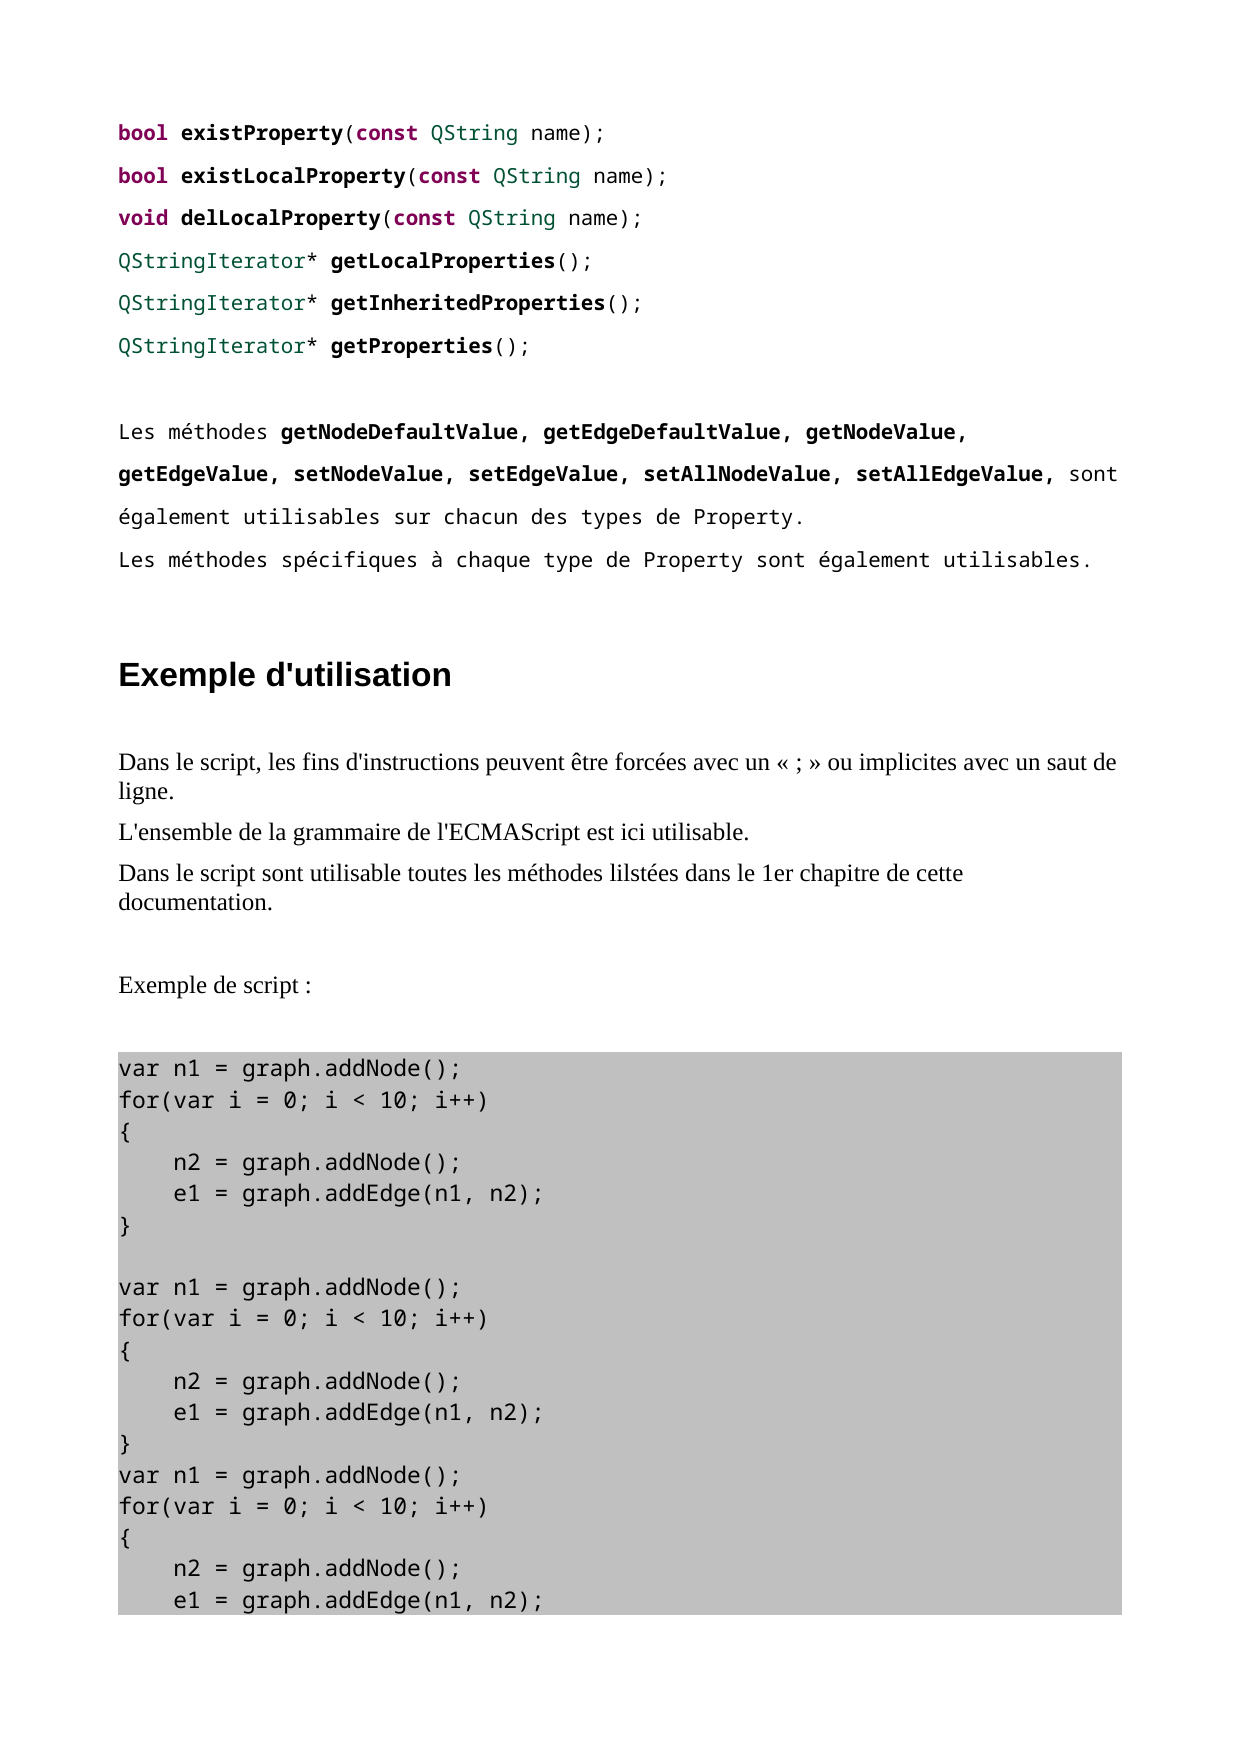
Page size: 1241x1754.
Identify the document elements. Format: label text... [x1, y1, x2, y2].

text bool existLocalProperty(const QString name); [118, 161, 1122, 189]
text L'ensemble de la grammaire de l'ECMAScript est ici utilisable. [118, 817, 1122, 846]
text Les méthodes getNodeDefaultValue, getEdgeDefaultValue, getNodeValue, getEdgeValue, setNodeValue, setEdgeValue, setAllNodeValue, setAllEdgeValue, sont également utilisables sur chacun des types de Property. Les méthodes spécifiques à chaque type de Property sont également utilisables. [118, 417, 1122, 573]
subtitle Exemple d'utilisation [118, 655, 1122, 693]
text bool existProperty(const QString name); [118, 118, 1122, 147]
text void delLocalProperty(const QString name); [118, 203, 1122, 232]
text Exemple de script : [118, 970, 1122, 998]
text var n1 = graph.addNode(); for(var i = 0; i < 10; i++) { n2 = graph.addNode(); e1 = graph.addEdge(n1, n2); } var n1 = graph.addNode(); for(var i = 0; i < 10; i++) { n2 = graph.addNode(); e1 = graph.addEdge(n1, n2); } var n1 = graph.addNode(); for(var i = 0; i < 10; i++) { n2 = graph.addNode(); e1 = graph.addEdge(n1, n2); [118, 1052, 1122, 1615]
text QStringIterator* getLocalProperties(); [118, 246, 1122, 274]
text QStringIterator* getProperties(); [118, 331, 1122, 359]
text QStringIterator* getInheritedProperties(); [118, 288, 1122, 317]
text Dans le script sont utilisable toutes les méthodes lilstées dans le 1er chapitre de cette documentation. [118, 858, 1122, 916]
text Dans le script, les fins d'instructions peuvent être forcées avec un « ; » ou implicites avec un saut de ligne. [118, 747, 1122, 805]
